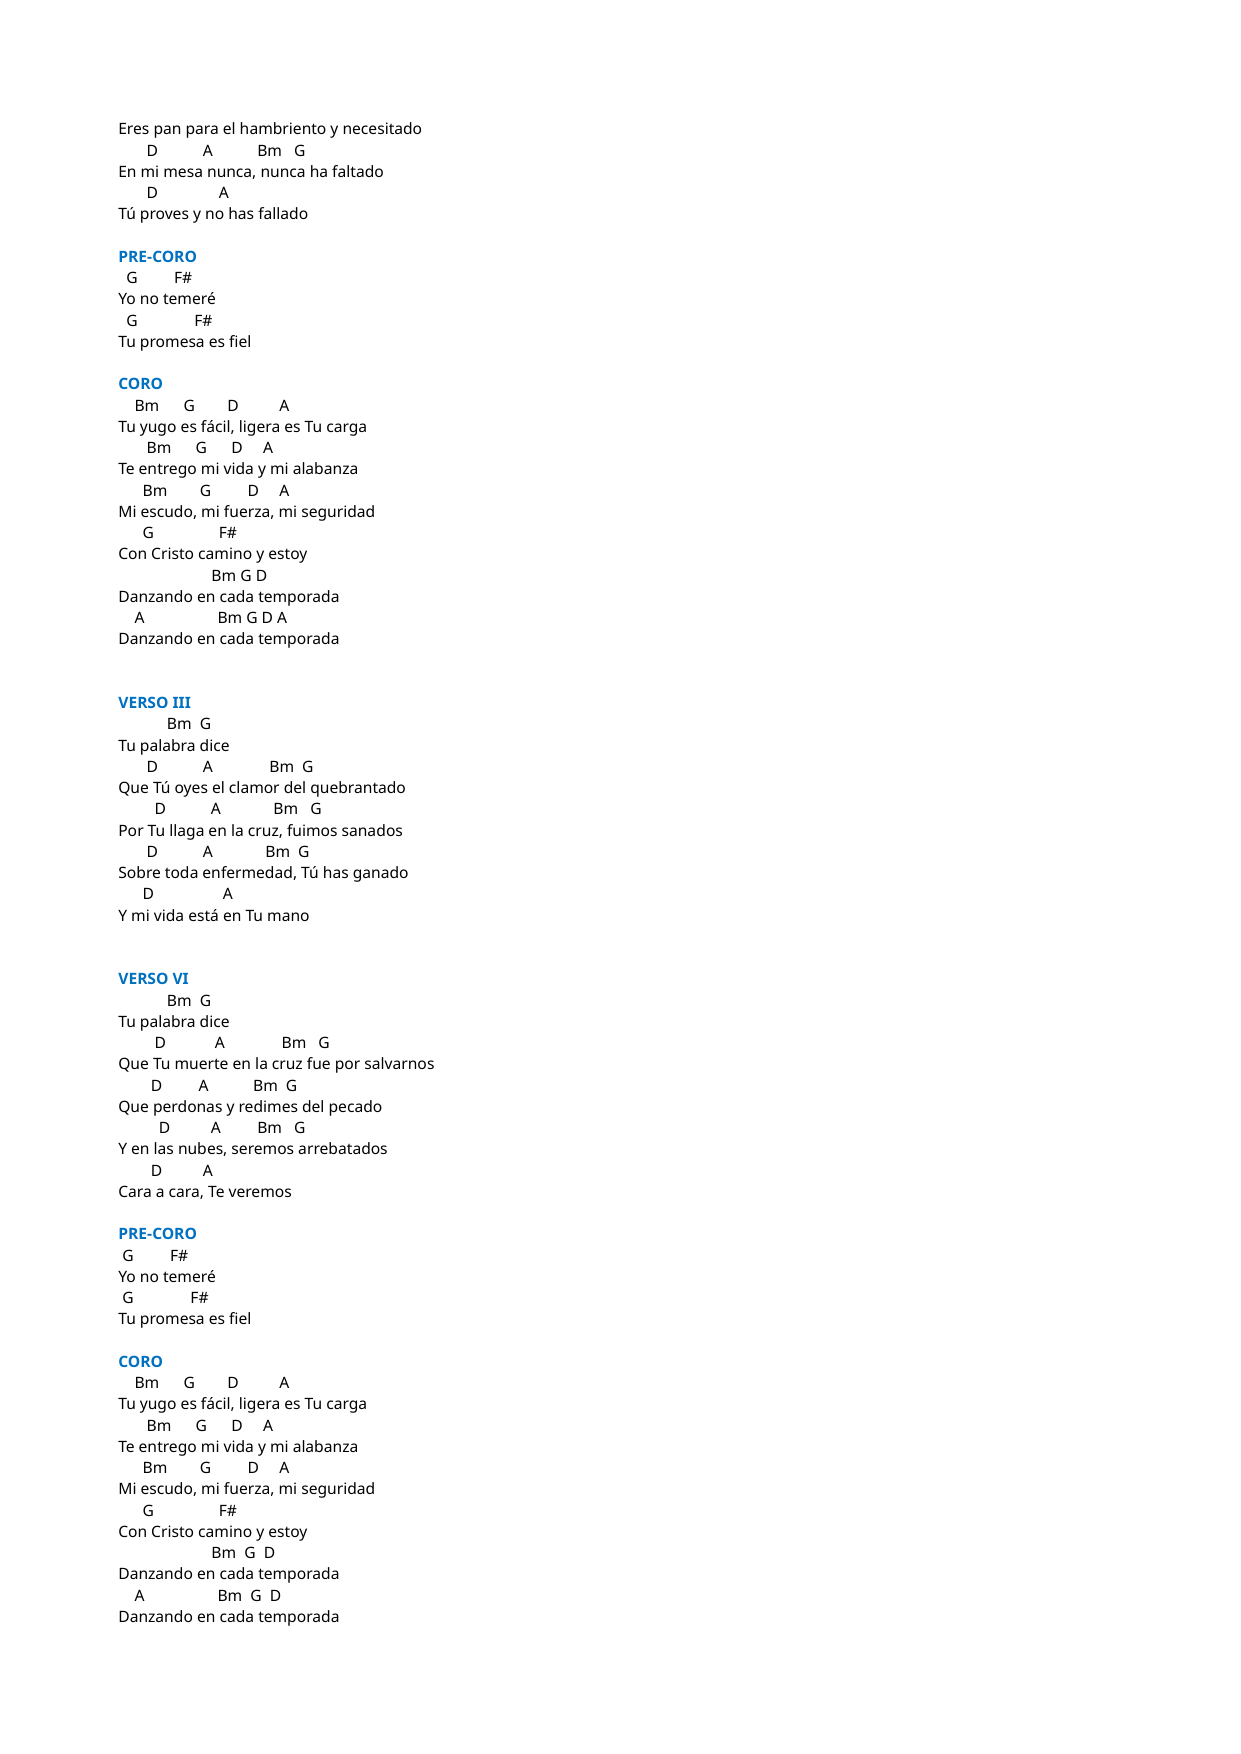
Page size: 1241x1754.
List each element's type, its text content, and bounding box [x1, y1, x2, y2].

text A Bm G D [118, 1584, 1122, 1606]
text Bm G D A [118, 394, 1122, 416]
text Sobre toda enfermedad, Tú has ganado [118, 862, 1122, 883]
text Cara a cara, Te veremos [118, 1181, 1122, 1202]
text Mi escudo, mi fuerza, mi seguridad [118, 1478, 1122, 1499]
text Con Cristo camino y estoy [118, 543, 1122, 564]
text G F# [118, 522, 1122, 543]
text Danzando en cada temporada [118, 586, 1122, 607]
text Bm G [118, 713, 1122, 734]
text Yo no temeré [118, 1266, 1122, 1287]
text PRE-CORO [118, 246, 1122, 267]
text En mi mesa nunca, nunca ha faltado [118, 161, 1122, 182]
text D A [118, 182, 1122, 203]
text VERSO III [118, 692, 1122, 713]
text Tu yugo es fácil, ligera es Tu carga [118, 1393, 1122, 1414]
text Yo no temeré [118, 288, 1122, 309]
text D A Bm G [118, 841, 1122, 862]
text Tu yugo es fácil, ligera es Tu carga [118, 416, 1122, 437]
text Tu palabra dice [118, 734, 1122, 756]
text PRE-CORO [118, 1223, 1122, 1244]
text Con Cristo camino y estoy [118, 1521, 1122, 1542]
text Tu promesa es fiel [118, 1308, 1122, 1329]
text D A Bm G [118, 1117, 1122, 1138]
text Te entrego mi vida y mi alabanza [118, 458, 1122, 479]
text Mi escudo, mi fuerza, mi seguridad [118, 501, 1122, 522]
text D A Bm G [118, 798, 1122, 819]
text Bm G [118, 989, 1122, 1011]
text D A Bm G [118, 1032, 1122, 1053]
text A Bm G D A [118, 607, 1122, 628]
text Bm G D [118, 1542, 1122, 1563]
text Danzando en cada temporada [118, 628, 1122, 649]
text Tu promesa es fiel [118, 331, 1122, 352]
text Tu palabra dice [118, 1011, 1122, 1032]
text Eres pan para el hambriento y necesitado [118, 118, 1122, 139]
text CORO [118, 373, 1122, 394]
text Bm G D A [118, 1414, 1122, 1436]
text D A [118, 883, 1122, 904]
text G F# [118, 1287, 1122, 1308]
text D A Bm G [118, 756, 1122, 777]
text Bm G D A [118, 437, 1122, 458]
text Y mi vida está en Tu mano [118, 904, 1122, 926]
text G F# [118, 267, 1122, 288]
text D A Bm G [118, 139, 1122, 161]
text Bm G D A [118, 1457, 1122, 1478]
text Te entrego mi vida y mi alabanza [118, 1436, 1122, 1457]
text Danzando en cada temporada [118, 1563, 1122, 1584]
text G F# [118, 309, 1122, 331]
text CORO [118, 1351, 1122, 1372]
text G F# [118, 1499, 1122, 1521]
text D A Bm G [118, 1074, 1122, 1096]
text G F# [118, 1244, 1122, 1266]
text Bm G D A [118, 1372, 1122, 1393]
text Bm G D [118, 564, 1122, 586]
text VERSO VI [118, 968, 1122, 989]
text Que Tú oyes el clamor del quebrantado [118, 777, 1122, 798]
text Y en las nubes, seremos arrebatados [118, 1138, 1122, 1159]
text Que perdonas y redimes del pecado [118, 1096, 1122, 1117]
text D A [118, 1159, 1122, 1181]
text Tú proves y no has fallado [118, 203, 1122, 224]
text Por Tu llaga en la cruz, fuimos sanados [118, 819, 1122, 841]
text Danzando en cada temporada [118, 1606, 1122, 1627]
text Bm G D A [118, 479, 1122, 501]
text Que Tu muerte en la cruz fue por salvarnos [118, 1053, 1122, 1074]
